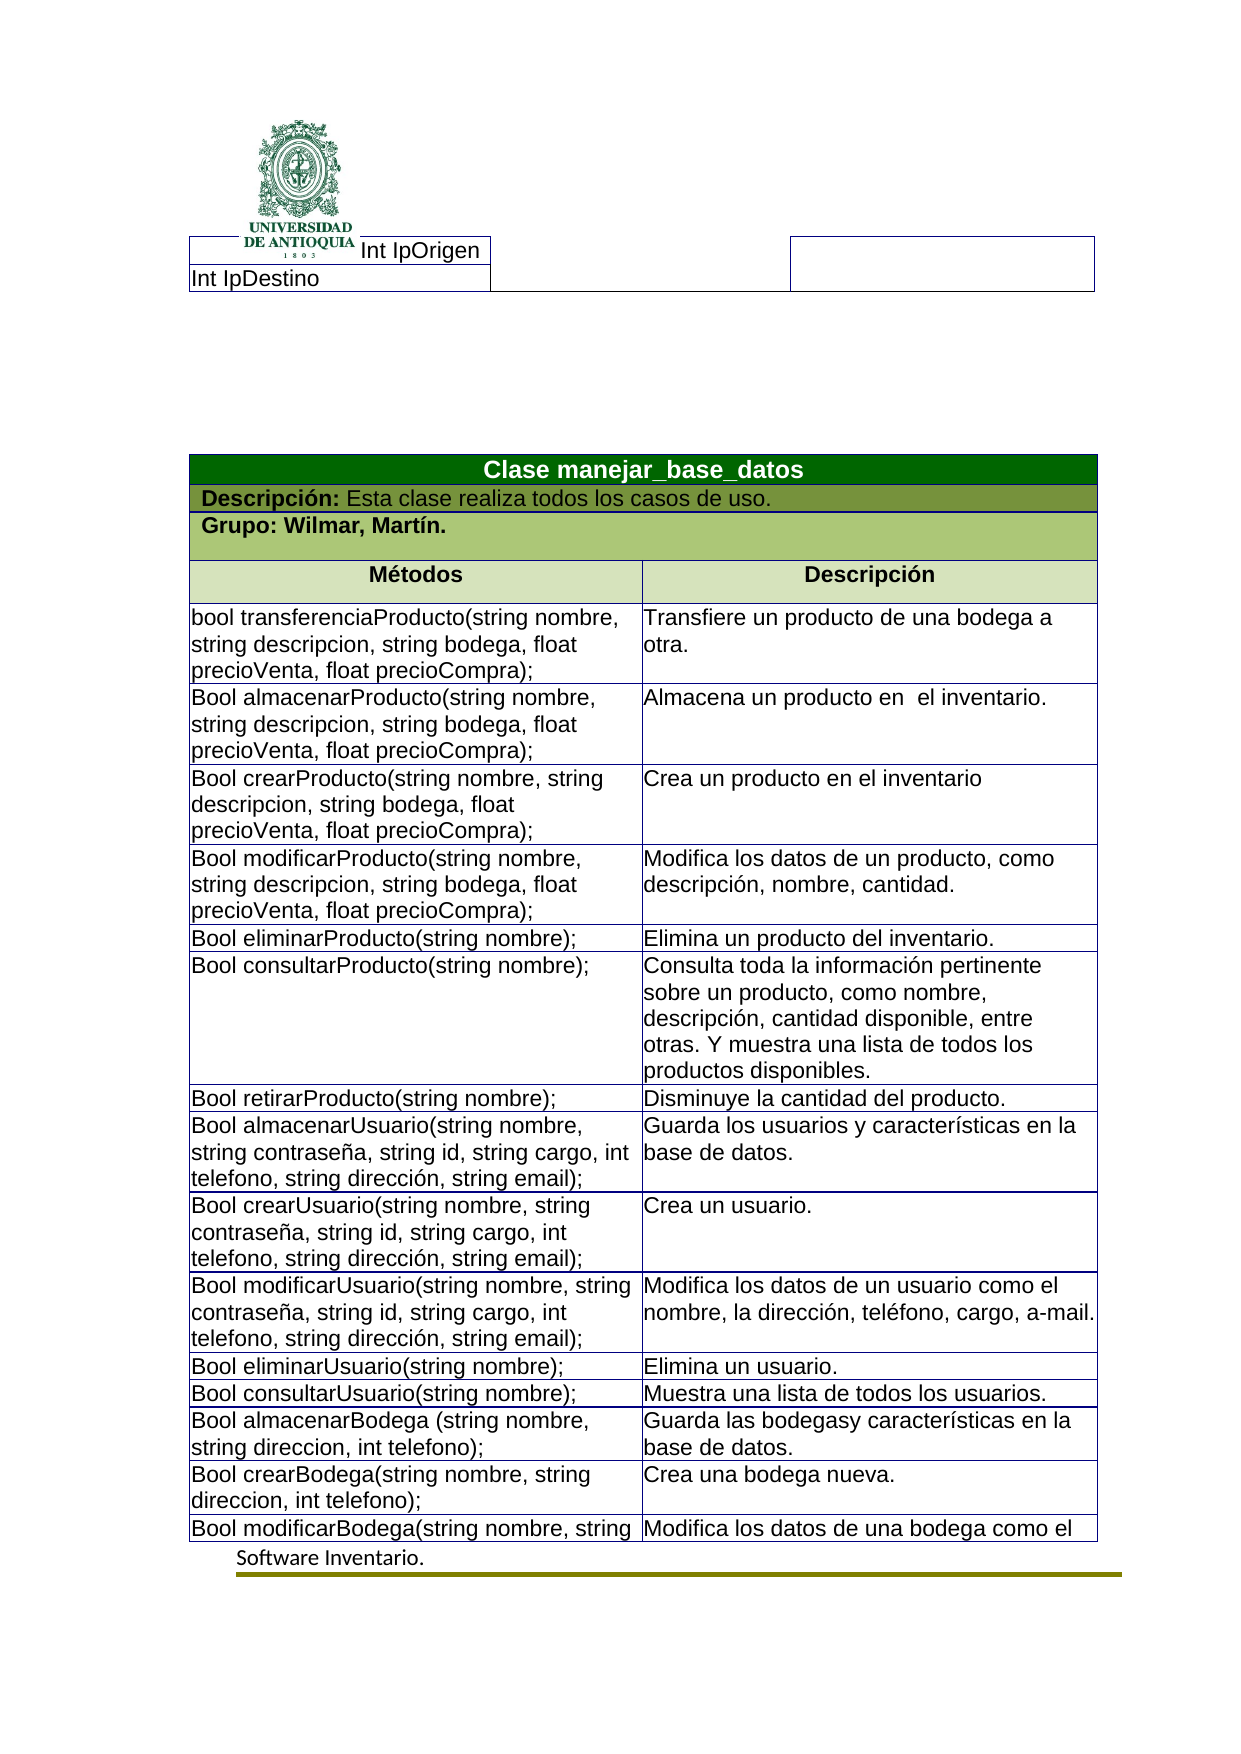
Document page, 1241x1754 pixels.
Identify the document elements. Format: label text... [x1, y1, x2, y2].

table_cell Transfiere un producto de una bodega a otra. [643, 604, 1097, 683]
table_cell Bool consultarProducto(string nombre); [190, 952, 642, 1084]
table_cell Crea una bodega nueva. [643, 1461, 1097, 1514]
table_cell Crea un producto en el inventario [643, 765, 1097, 843]
table_cell Bool retirarProducto(string nombre); [190, 1085, 642, 1111]
table_cell Bool crearProducto(string nombre, string descripcion, string bodega, float precioVenta, float precioCompra); [190, 765, 642, 843]
table_cell Bool modificarUsuario(string nombre, string contraseña, string id, string cargo, int telefono, string dirección, string email); [190, 1273, 642, 1352]
table_cell Bool consultarUsuario(string nombre); [190, 1380, 642, 1406]
table_cell Modifica los datos de un producto, como descripción, nombre, cantidad. [643, 845, 1097, 924]
table_cell Bool modificarProducto(string nombre, string descripcion, string bodega, float precioVenta, float precioCompra); [190, 845, 642, 924]
table_header Clase manejar_base_datos [190, 455, 1097, 484]
table_cell Bool almacenarProducto(string nombre, string descripcion, string bodega, float precioVenta, float precioCompra); [190, 684, 642, 763]
table_cell Bool eliminarProducto(string nombre); [190, 925, 642, 951]
table_cell Guarda las bodegasy características en la base de datos. [643, 1408, 1097, 1460]
table_cell Grupo: Wilmar, Martín. [190, 513, 1097, 560]
table_cell [490, 292, 1094, 339]
table_cell Consulta toda la información pertinente sobre un producto, como nombre, descripción, cantidad disponible, entre otras. Y muestra una lista de todos los productos disponibles. [643, 952, 1097, 1084]
table_cell Crea un usuario. [643, 1193, 1097, 1271]
table_cell Modifica los datos de una bodega como el [643, 1515, 1097, 1541]
table_cell Disminuye la cantidad del producto. [643, 1085, 1097, 1111]
table_cell Bool almacenarBodega (string nombre, string direccion, int telefono); [190, 1408, 642, 1460]
table_cell Descripción: Esta clase realiza todos los casos de uso. [190, 485, 1097, 511]
table_cell [190, 292, 490, 339]
table_cell Elimina un producto del inventario. [643, 925, 1097, 951]
table_cell Bool modificarBodega(string nombre, string [190, 1515, 642, 1541]
table_cell [491, 264, 790, 291]
table_cell Int IpOrigen [190, 237, 490, 264]
table_cell bool transferenciaProducto(string nombre, string descripcion, string bodega, float precioVenta, float precioCompra); [190, 604, 642, 683]
table_cell Métodos [190, 561, 642, 603]
table_cell [491, 236, 790, 264]
table_cell Guarda los usuarios y características en la base de datos. [643, 1112, 1097, 1191]
table_cell [791, 237, 1094, 291]
picture [240, 117, 359, 258]
table_cell Descripción [643, 561, 1097, 603]
table_cell Bool almacenarUsuario(string nombre, string contraseña, string id, string cargo, int telefono, string dirección, string email); [190, 1112, 642, 1191]
table_cell Almacena un producto en el inventario. [643, 684, 1097, 763]
table_cell Elimina un usuario. [643, 1353, 1097, 1379]
table_cell Muestra una lista de todos los usuarios. [643, 1380, 1097, 1406]
table_cell Int IpDestino [190, 265, 490, 291]
table_cell Bool crearUsuario(string nombre, string contraseña, string id, string cargo, int telefono, string dirección, string email); [190, 1193, 642, 1271]
table_cell Modifica los datos de un usuario como el nombre, la dirección, teléfono, cargo, a-mail. [643, 1273, 1097, 1352]
table_cell Bool eliminarUsuario(string nombre); [190, 1353, 642, 1379]
table_cell Bool crearBodega(string nombre, string direccion, int telefono); [190, 1461, 642, 1514]
